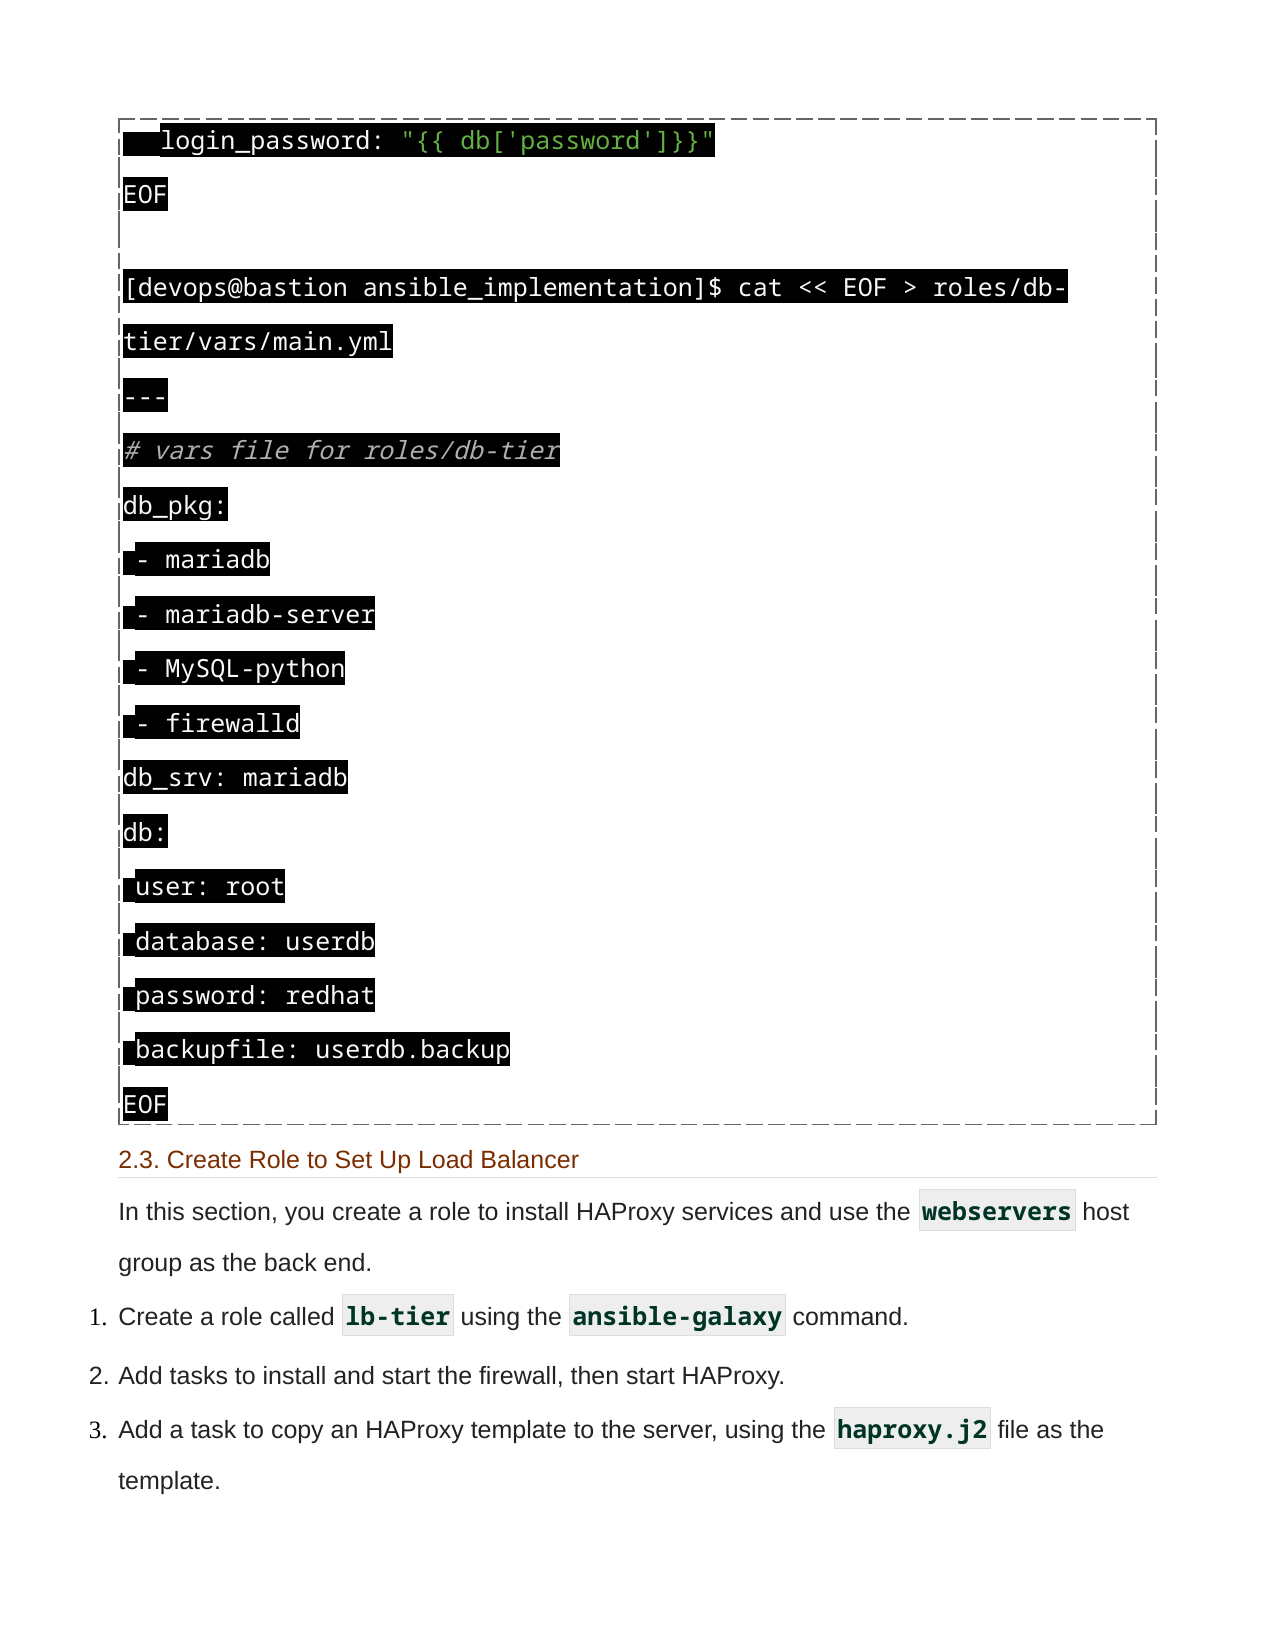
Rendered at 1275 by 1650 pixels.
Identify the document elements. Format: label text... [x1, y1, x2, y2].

text - firewalld [118, 701, 1157, 739]
text db_srv: mariadb [118, 755, 1157, 794]
text - MySQL-python [118, 646, 1157, 685]
text db_pkg: [118, 483, 1157, 521]
text db: [118, 810, 1157, 848]
text login_password: "{{ db['password']}}" [118, 118, 1157, 157]
list Create a role called [118, 1294, 342, 1336]
text user: root [118, 864, 1157, 903]
text [devops@bastion ansible_implementation]$ cat << EOF > roles/db-tier/vars/main.yml [118, 265, 1157, 358]
text EOF [118, 173, 1157, 211]
list using the [454, 1294, 569, 1336]
subtitle 2.3. Create Role to Set Up Load Balancer [118, 1146, 1157, 1177]
text database: userdb [118, 919, 1157, 957]
text # vars file for roles/db-tier [118, 428, 1157, 467]
list Add a task to copy an HAProxy template to the server, using the haproxy.j2 file as the template. [118, 1407, 1157, 1494]
text --- [118, 374, 1157, 412]
list ansible-galaxy [570, 1295, 785, 1335]
text In this section, you create a role to install HAProxy services and use the webservers host group as the back end. [118, 1189, 1157, 1277]
text password: redhat [118, 973, 1157, 1012]
text - mariadb-server [118, 592, 1157, 630]
text EOF [118, 1082, 1157, 1125]
text - mariadb [118, 537, 1157, 576]
list lb-tier [343, 1295, 453, 1335]
list command. [786, 1294, 1157, 1336]
list Add tasks to install and start the firewall, then start HAProxy. [118, 1361, 1157, 1389]
text backupfile: userdb.backup [118, 1028, 1157, 1066]
